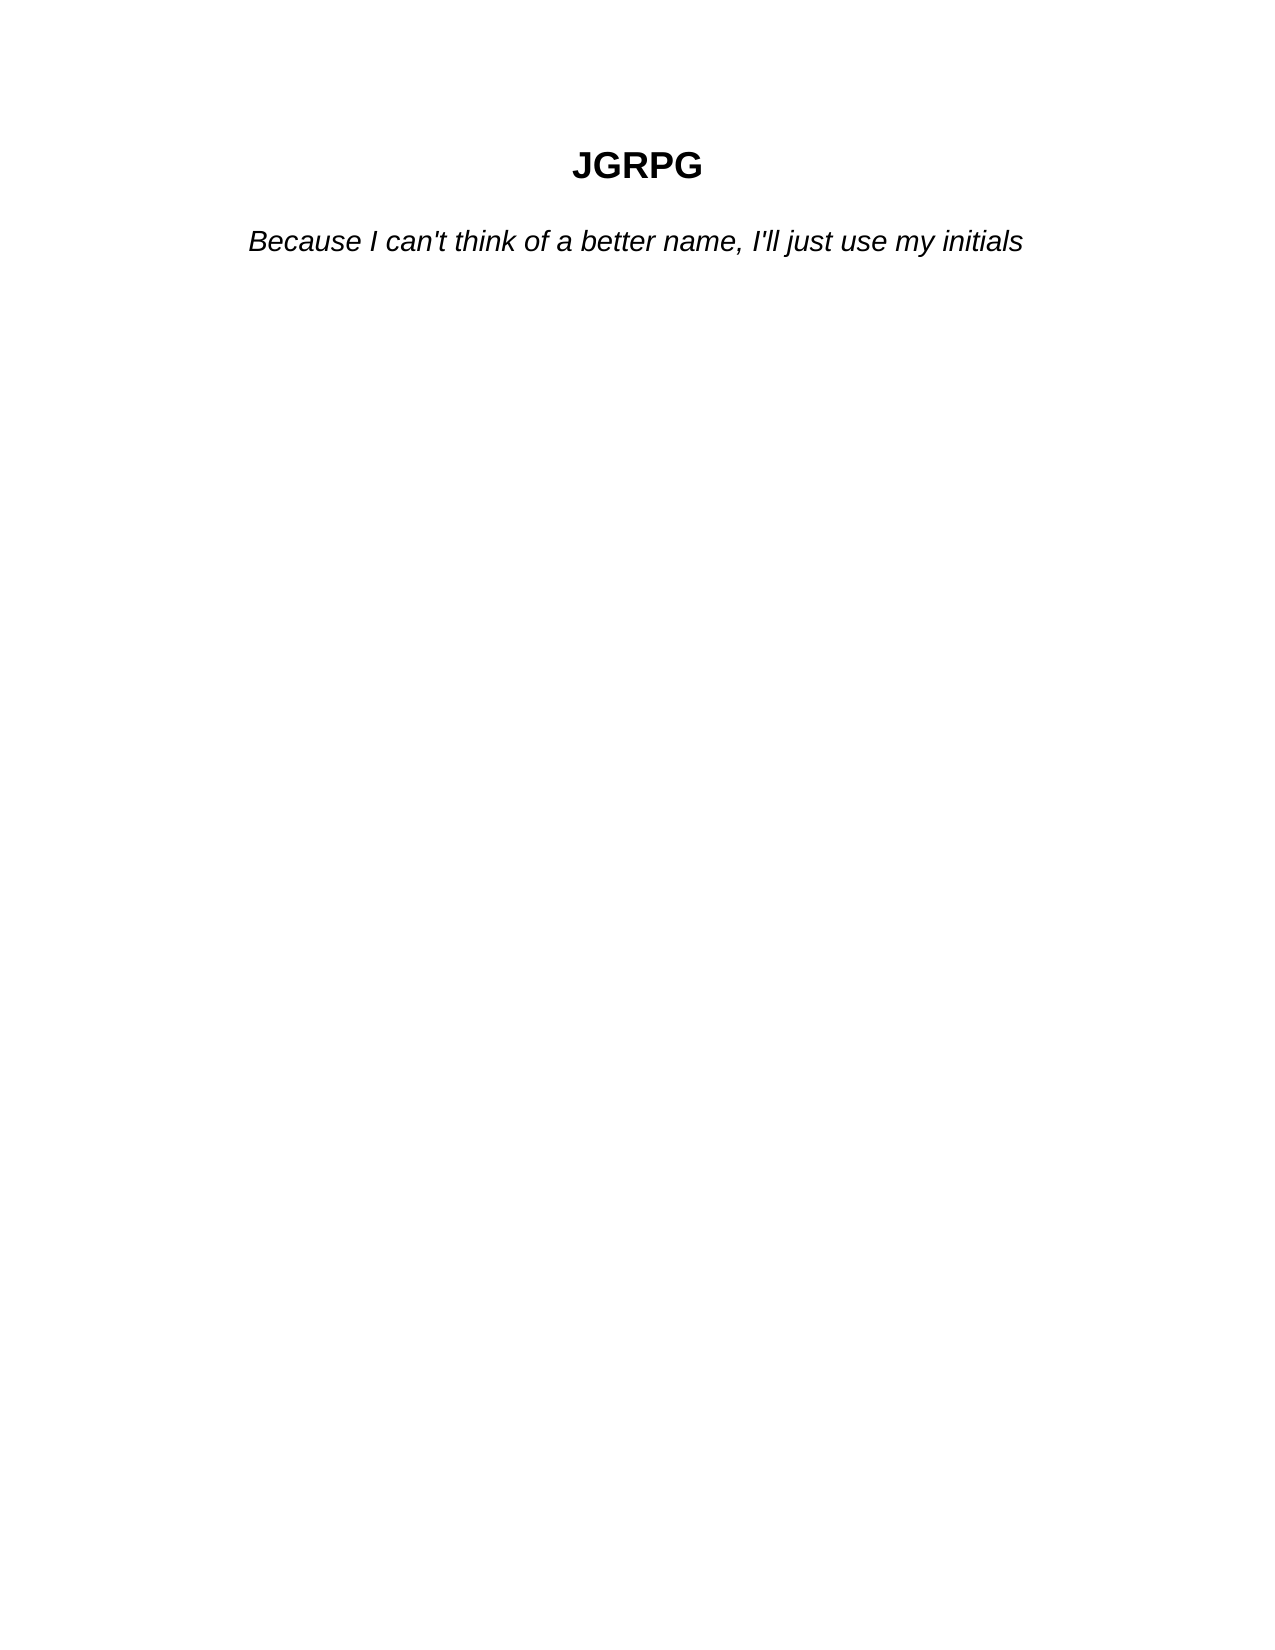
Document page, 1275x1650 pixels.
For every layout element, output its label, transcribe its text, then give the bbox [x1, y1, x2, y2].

subtitle Because I can't think of a better name, I'll just use my initials [118, 224, 1157, 257]
title JGRPG [118, 143, 1157, 186]
